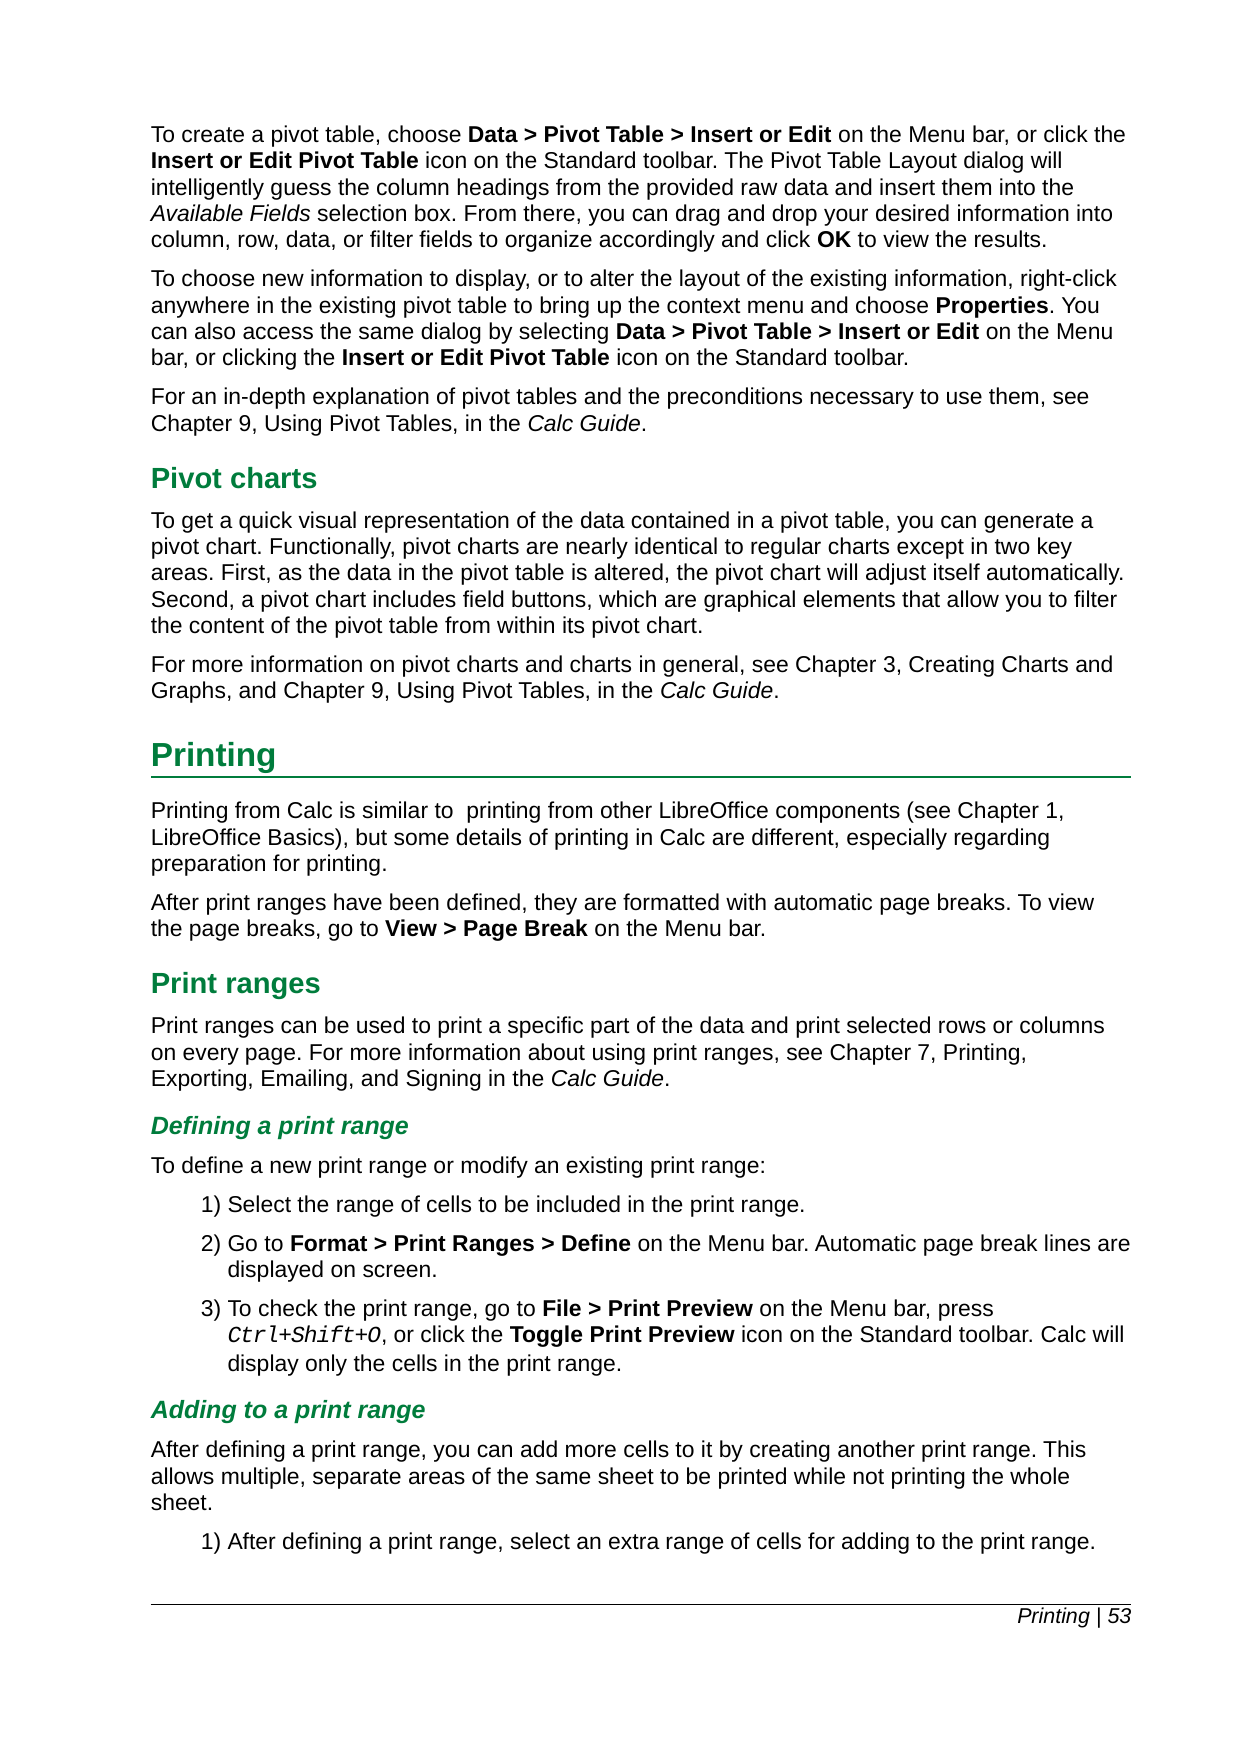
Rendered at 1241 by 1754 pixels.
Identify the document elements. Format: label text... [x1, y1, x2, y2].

list To check the print range, go to File > Print Preview on the Menu bar, press Ctrl+Shift+O, or click the Toggle Print Preview icon on the Standard toolbar. Calc will display only the cells in the print range. [227, 1295, 1131, 1376]
list Go to Format > Print Ranges > Define on the Menu bar. Automatic page break lines are displayed on screen. [227, 1229, 1131, 1282]
text For an in-depth explanation of pivot tables and the preconditions necessary to use them, see Chapter 9, Using Pivot Tables, in the Calc Guide. [151, 383, 1131, 436]
text To get a quick visual representation of the data contained in a pivot table, you can generate a pivot chart. Functionally, pivot charts are nearly identical to regular charts except in two key areas. First, as the data in the pivot table is altered, the pivot chart will adjust itself automatically. Second, a pivot chart includes field buttons, which are graphical elements that allow you to filter the content of the pivot table from within its pivot chart. [151, 507, 1131, 638]
subtitle Defining a print range [151, 1111, 1131, 1139]
text To create a pivot table, choose Data > Pivot Table > Insert or Edit on the Menu bar, or click the Insert or Edit Pivot Table icon on the Standard toolbar. The Pivot Table Layout dialog will intelligently guess the column headings from the provided raw data and insert them into the Available Fields selection box. From there, you can drag and drop your desired information into column, row, data, or filter fields to organize accordingly and click OK to view the results. [151, 121, 1131, 253]
subtitle Adding to a print range [151, 1395, 1131, 1424]
list To define a new print range or modify an existing print range: [151, 1152, 1131, 1178]
text Printing from Calc is similar to printing from other LibreOffice components (see Chapter 1, LibreOffice Basics), but some details of printing in Calc are different, especially regarding preparation for printing. [151, 797, 1131, 876]
text For more information on pivot charts and charts in general, see Chapter 3, Creating Charts and Graphs, and Chapter 9, Using Pivot Tables, in the Calc Guide. [151, 651, 1131, 704]
list After defining a print range, you can add more cells to it by creating another print range. This allows multiple, separate areas of the same sheet to be printed while not printing the whole sheet. [151, 1436, 1131, 1516]
list Select the range of cells to be included in the print range. [227, 1191, 1131, 1217]
subtitle Pivot charts [151, 461, 1131, 494]
subtitle Print ranges [151, 966, 1131, 1000]
subtitle Printing [151, 735, 1131, 776]
text After print ranges have been defined, they are formatted with automatic page breaks. To view the page breaks, go to View > Page Break on the Menu bar. [151, 889, 1131, 941]
text Print ranges can be used to print a specific part of the data and print selected rows or columns on every page. For more information about using print ranges, see Chapter 7, Printing, Exporting, Emailing, and Signing in the Calc Guide. [151, 1012, 1131, 1091]
list After defining a print range, select an extra range of cells for adding to the print range. [227, 1528, 1131, 1554]
text To choose new information to display, or to alter the layout of the existing information, right-click anywhere in the existing pivot table to bring up the context menu and choose Properties. You can also access the same dialog by selecting Data > Pivot Table > Insert or Edit on the Menu bar, or clicking the Insert or Edit Pivot Table icon on the Standard toolbar. [151, 265, 1131, 371]
